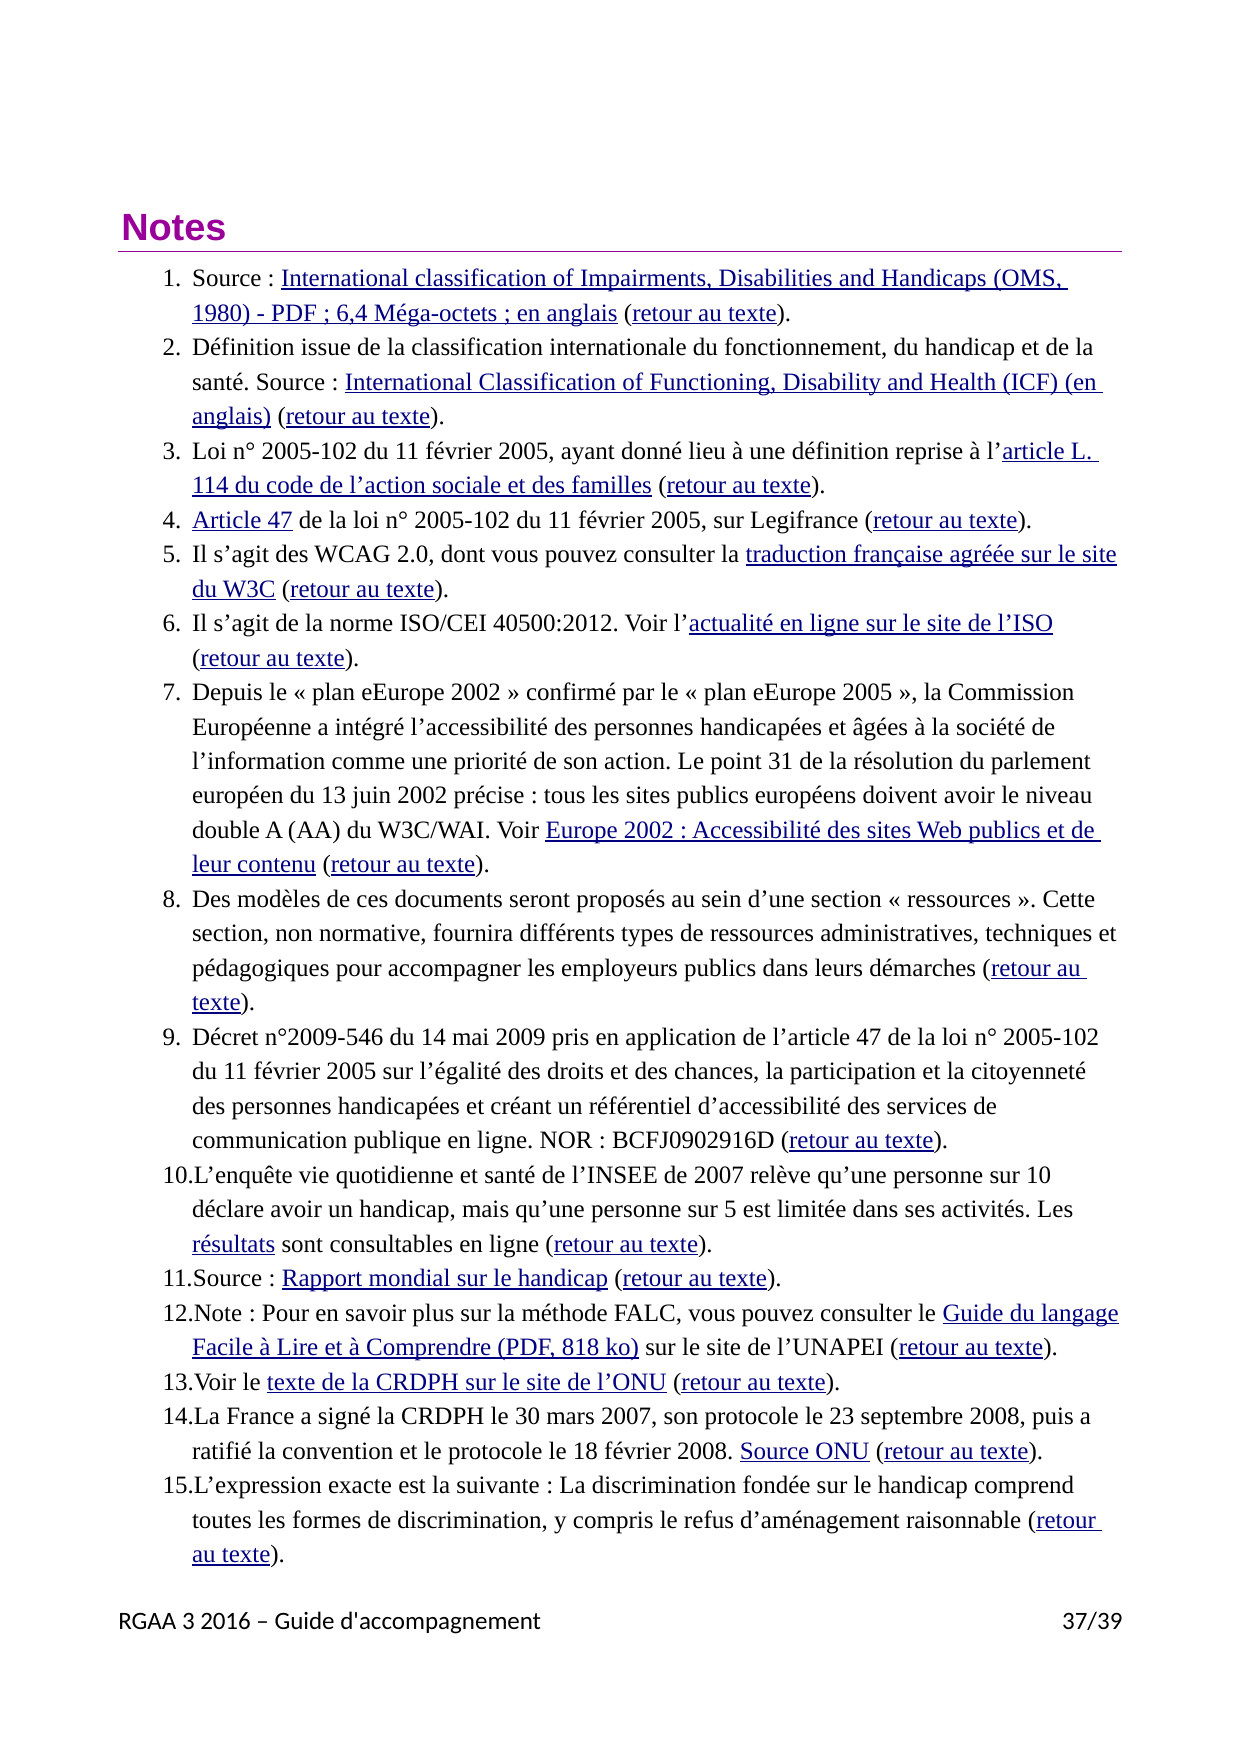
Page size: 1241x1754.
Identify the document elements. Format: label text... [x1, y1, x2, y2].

list Il s’agit de la norme ISO/CEI 40500:2012. Voir l’actualité en ligne sur le site de l’ISO (retour au texte). [162, 608, 1122, 671]
list Note : Pour en savoir plus sur la méthode FALC, vous pouvez consulter le Guide du langage Facile à Lire et à Comprendre (PDF, 818 ko) sur le site de l’UNAPEI (retour au texte). [162, 1298, 1122, 1361]
list Des modèles de ces documents seront proposés au sein d’une section « ressources ». Cette section, non normative, fournira différents types de ressources administratives, techniques et pédagogiques pour accompagner les employeurs publics dans leurs démarches (retour au texte). [162, 884, 1122, 1016]
list La France a signé la CRDPH le 30 mars 2007, son protocole le 23 septembre 2008, puis a ratifié la convention et le protocole le 18 février 2008. Source ONU (retour au texte). [162, 1401, 1122, 1464]
list Définition issue de la classification internationale du fonctionnement, du handicap et de la santé. Source : International Classification of Functioning, Disability and Health (ICF) (en anglais) (retour au texte). [162, 332, 1122, 430]
subtitle Notes [118, 201, 1122, 251]
list Décret n°2009-546 du 14 mai 2009 pris en application de l’article 47 de la loi n° 2005-102 du 11 février 2005 sur l’égalité des droits et des chances, la participation et la citoyenneté des personnes handicapées et créant un référentiel d’accessibilité des services de communication publique en ligne. NOR : BCFJ0902916D (retour au texte). [162, 1022, 1122, 1154]
list Voir le texte de la CRDPH sur le site de l’ONU (retour au texte). [162, 1367, 1122, 1396]
list Loi n° 2005-102 du 11 février 2005, ayant donné lieu à une définition reprise à l’article L. 114 du code de l’action sociale et des familles (retour au texte). [162, 436, 1122, 499]
list Article 47 de la loi n° 2005-102 du 11 février 2005, sur Legifrance (retour au texte). [162, 505, 1122, 533]
list Source : Rapport mondial sur le handicap (retour au texte). [162, 1263, 1122, 1292]
list L’enquête vie quotidienne et santé de l’INSEE de 2007 relève qu’une personne sur 10 déclare avoir un handicap, mais qu’une personne sur 5 est limitée dans ses activités. Les résultats sont consultables en ligne (retour au texte). [162, 1160, 1122, 1258]
list Source : International classification of Impairments, Disabilities and Handicaps (OMS, 1980) - PDF ; 6,4 Méga-octets ; en anglais (retour au texte). [162, 263, 1122, 327]
list L’expression exacte est la suivante : La discrimination fondée sur le handicap comprend toutes les formes de discrimination, y compris le refus d’aménagement raisonnable (retour au texte). [162, 1470, 1122, 1568]
list Il s’agit des WCAG 2.0, dont vous pouvez consulter la traduction française agréée sur le site du W3C (retour au texte). [162, 539, 1122, 602]
list Depuis le « plan eEurope 2002 » confirmé par le « plan eEurope 2005 », la Commission Européenne a intégré l’accessibilité des personnes handicapées et âgées à la société de l’information comme une priorité de son action. Le point 31 de la résolution du parlement européen du 13 juin 2002 précise : tous les sites publics européens doivent avoir le niveau double A (AA) du W3C/WAI. Voir Europe 2002 : Accessibilité des sites Web publics et de leur contenu (retour au texte). [162, 677, 1122, 878]
